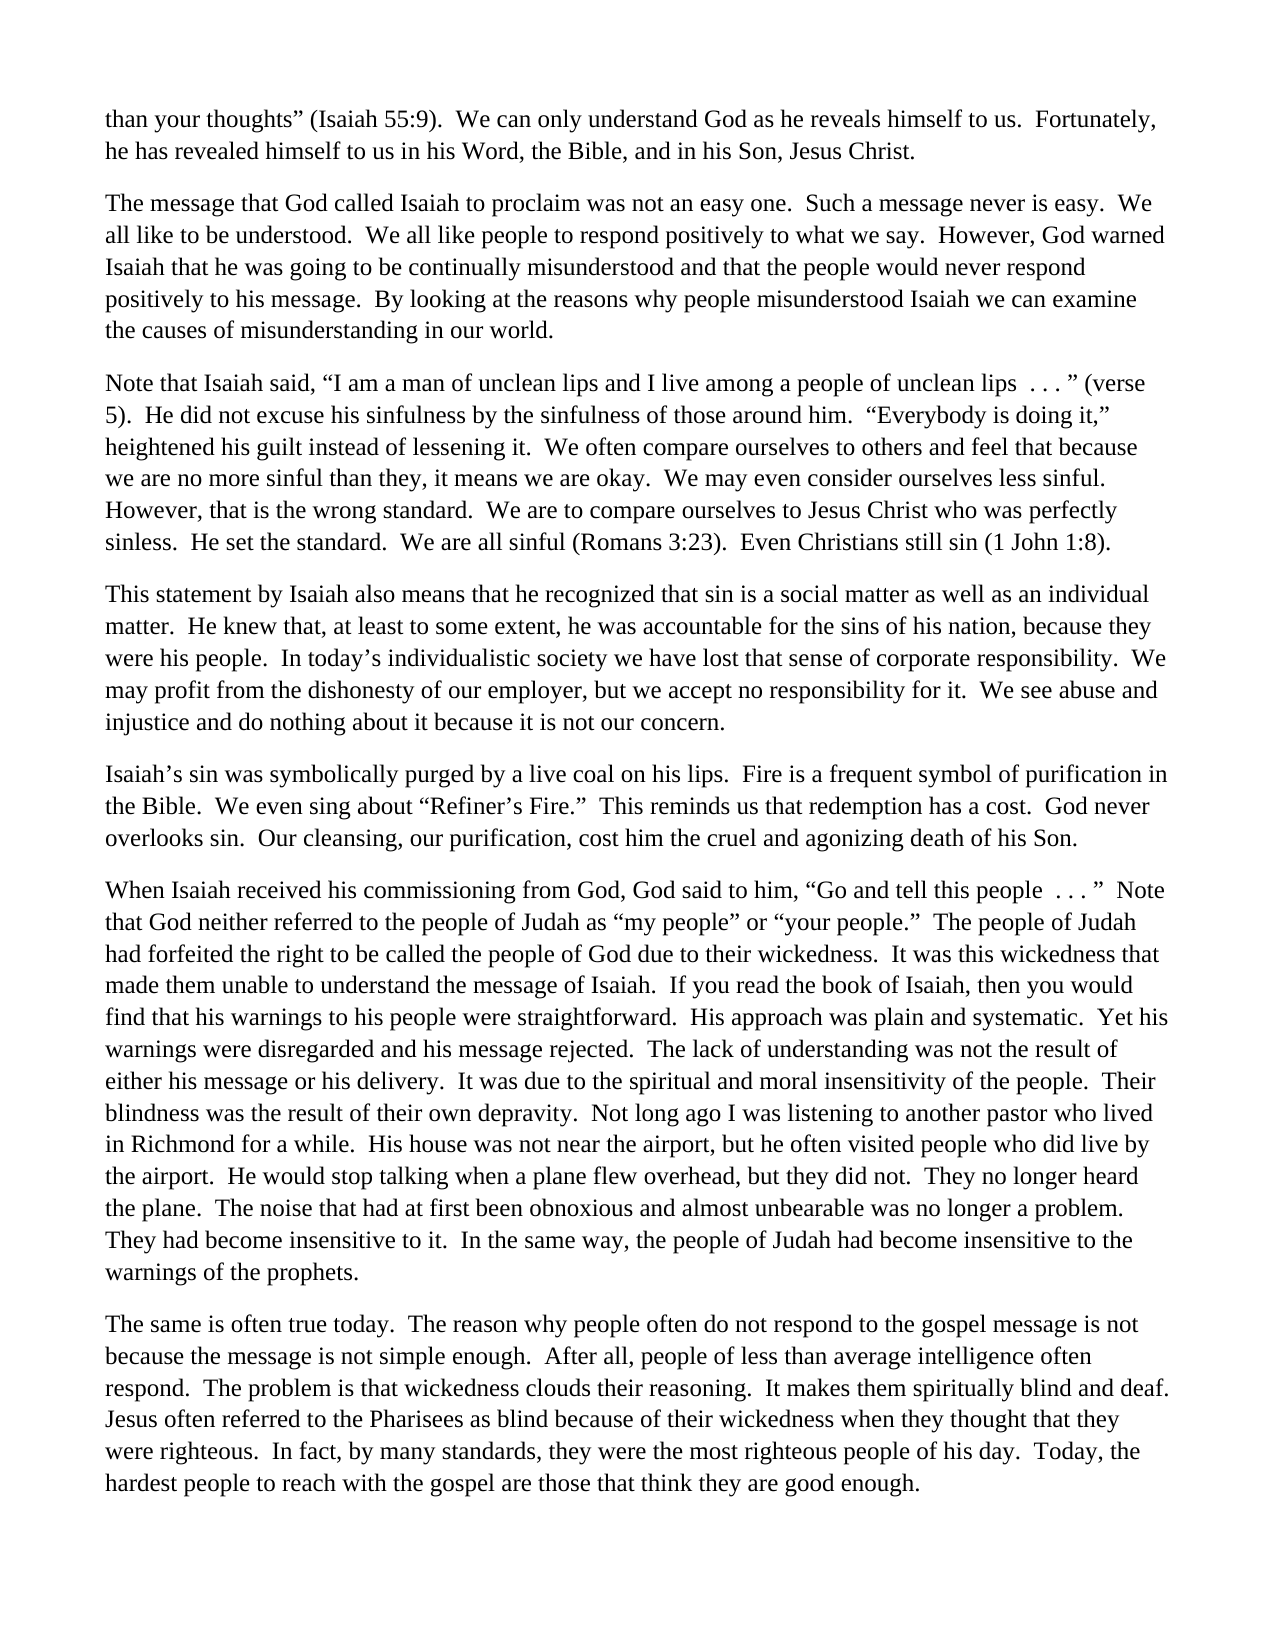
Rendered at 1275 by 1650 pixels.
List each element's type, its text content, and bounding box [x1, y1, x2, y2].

text The same is often true today. The reason why people often do not respond to the gospel message is not because the message is not simple enough. After all, people of less than average intelligence often respond. The problem is that wickedness clouds their reasoning. It makes them spiritually blind and deaf. Jesus often referred to the Pharisees as blind because of their wickedness when they thought that they were righteous. In fact, by many standards, they were the most righteous people of his day. Today, the hardest people to reach with the gospel are those that think they are good enough. [105, 1310, 1170, 1497]
text This statement by Isaiah also means that he recognized that sin is a social matter as well as an individual matter. He knew that, at least to some extent, he was accountable for the sins of his nation, because they were his people. In today’s individualistic society we have lost that sense of corporate responsibility. We may profit from the dishonesty of our employer, but we accept no responsibility for it. We see abuse and injustice and do nothing about it because it is not our concern. [105, 581, 1170, 735]
text Note that Isaiah said, “I am a man of unclean lips and I live among a people of unclean lips . . . ” (verse 5). He did not excuse his sinfulness by the sinfulness of those around him. “Everybody is doing it,” heightened his guilt instead of lessening it. We often compare ourselves to others and feel that because we are no more sinful than they, it means we are okay. We may even consider ourselves less sinful. However, that is the wrong standard. We are to compare ourselves to Jesus Christ who was perfectly sinless. He set the standard. We are all sinful (Romans 3:23). Even Christians still sin (1 John 1:8). [105, 369, 1170, 556]
text Isaiah’s sin was symbolically purged by a live coal on his lips. Fire is a frequent symbol of purification in the Bible. We even sing about “Refiner’s Fire.” This reminds us that redemption has a cost. God never overlooks sin. Our cleansing, our purification, cost him the cruel and agonizing death of his Son. [105, 760, 1170, 851]
text than your thoughts” (Isaiah 55:9). We can only understand God as he reveals himself to us. Fortunately, he has revealed himself to us in his Word, the Bible, and in his Son, Jesus Christ. [105, 105, 1170, 164]
text The message that God called Isaiah to proclaim was not an easy one. Such a message never is easy. We all like to be understood. We all like people to respond positively to what we say. However, God warned Isaiah that he was going to be continually misunderstood and that the people would never respond positively to his message. By looking at the reasons why people misunderstood Isaiah we can examine the causes of misunderstanding in our world. [105, 189, 1170, 344]
text When Isaiah received his commissioning from God, God said to him, “Go and tell this people . . . ” Note that God neither referred to the people of Judah as “my people” or “your people.” The people of Judah had forfeited the right to be called the people of God due to their wickedness. It was this wickedness that made them unable to understand the message of Isaiah. If you read the book of Isaiah, then you would find that his warnings to his people were straightforward. His approach was plain and systematic. Yet his warnings were disregarded and his message rejected. The lack of understanding was not the result of either his message or his delivery. It was due to the spiritual and moral insensitivity of the people. Their blindness was the result of their own depravity. Not long ago I was listening to another pastor who lived in Richmond for a while. His house was not near the airport, but he often visited people who did live by the airport. He would stop talking when a plane flew overhead, but they did not. They no longer heard the plane. The noise that had at first been obnoxious and almost unbearable was no longer a problem. They had become insensitive to it. In the same way, the people of Judah had become insensitive to the warnings of the prophets. [105, 876, 1170, 1285]
